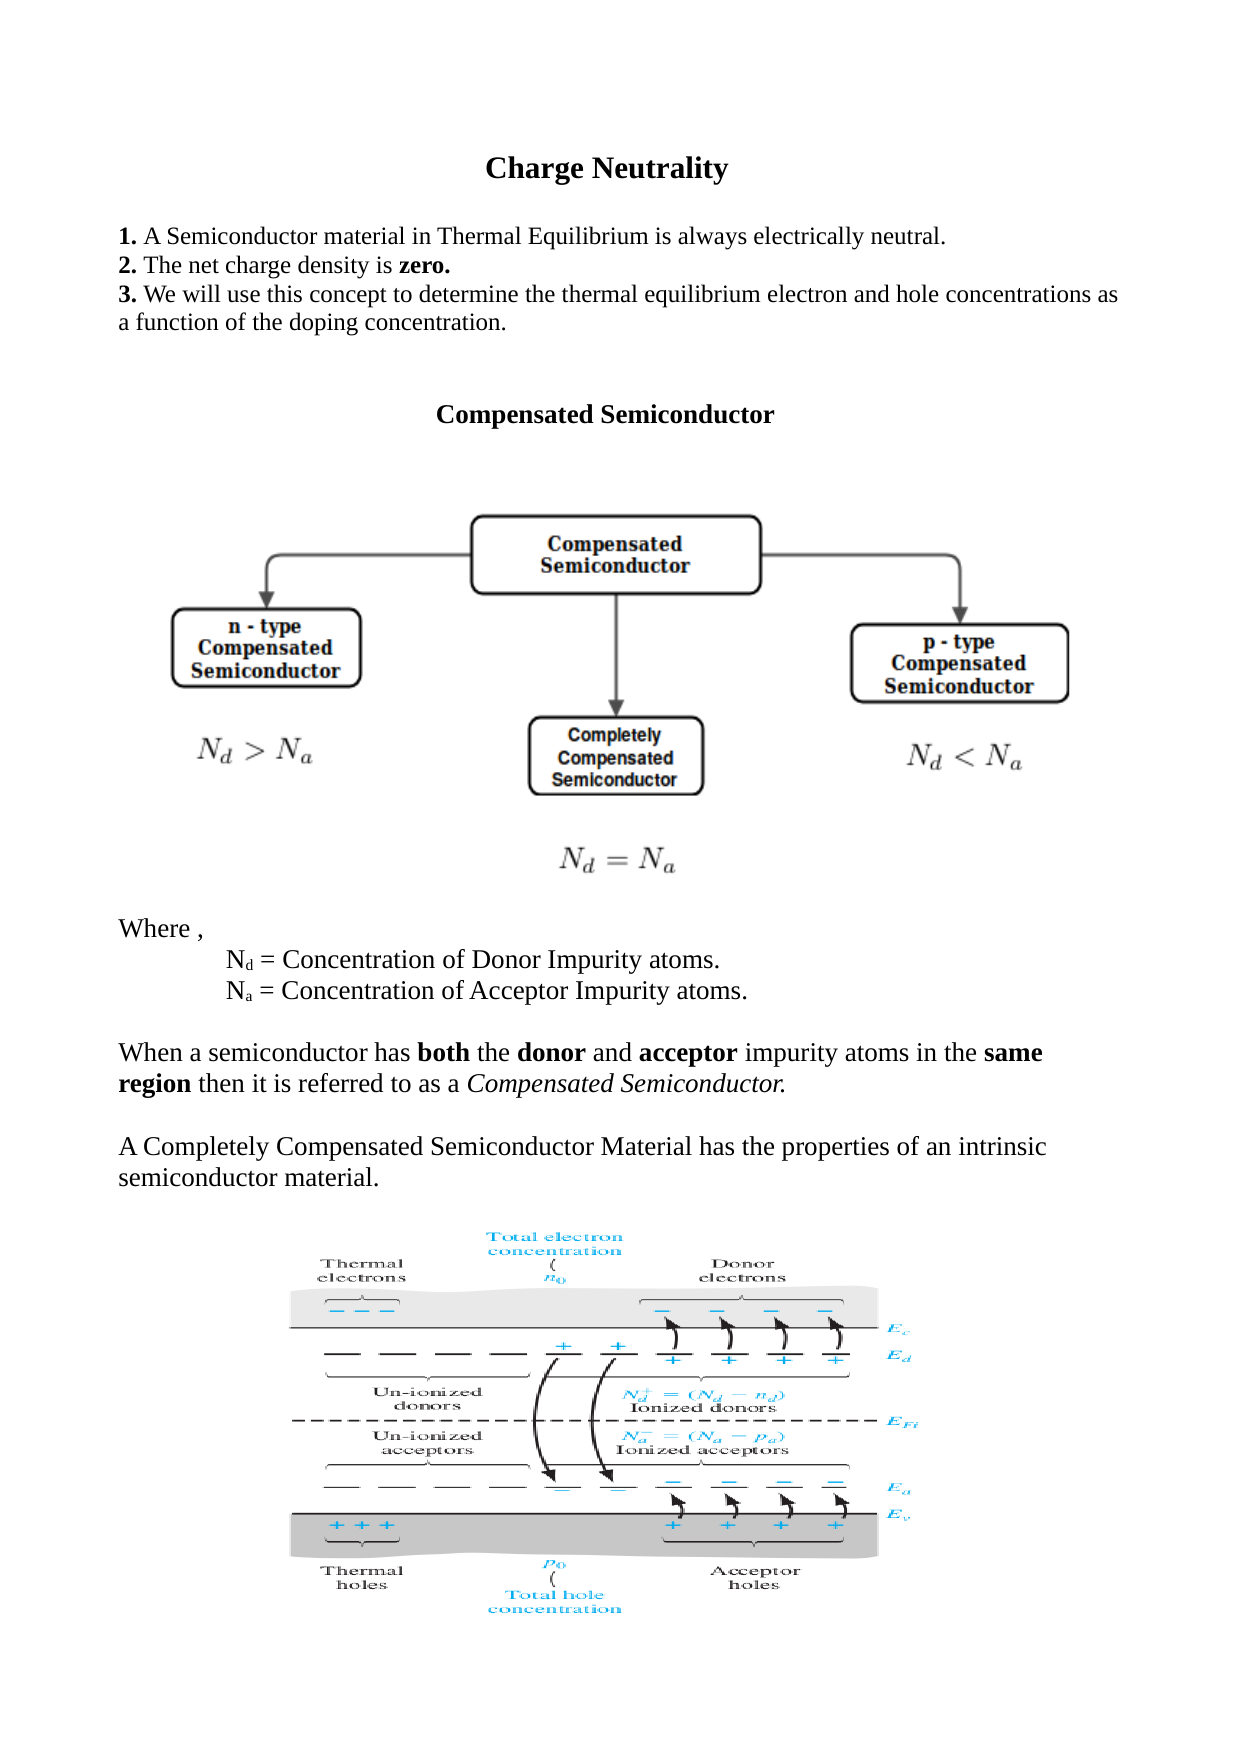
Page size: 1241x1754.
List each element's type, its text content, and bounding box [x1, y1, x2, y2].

picture [149, 491, 1091, 903]
picture [188, 1207, 965, 1622]
text Charge Neutrality [118, 149, 1122, 185]
text Na = Concentration of Acceptor Impurity atoms. [118, 974, 1122, 1005]
text 1. A Semiconductor material in Thermal Equilibrium is always electrically neutral. [118, 221, 1122, 250]
text Nd = Concentration of Donor Impurity atoms. [118, 943, 1122, 974]
text A Completely Compensated Semiconductor Material has the properties of an intrinsic semiconductor material. [118, 1130, 1122, 1192]
text Compensated Semiconductor [118, 398, 1122, 429]
text When a semiconductor has both the donor and acceptor impurity atoms in the same region then it is referred to as a Compensated Semiconductor. [118, 1036, 1122, 1098]
text 3. We will use this concept to determine the thermal equilibrium electron and hole concentrations as a function of the doping concentration. [118, 279, 1122, 336]
text Where , [118, 912, 1122, 943]
text 2. The net charge density is zero. [118, 250, 1122, 279]
